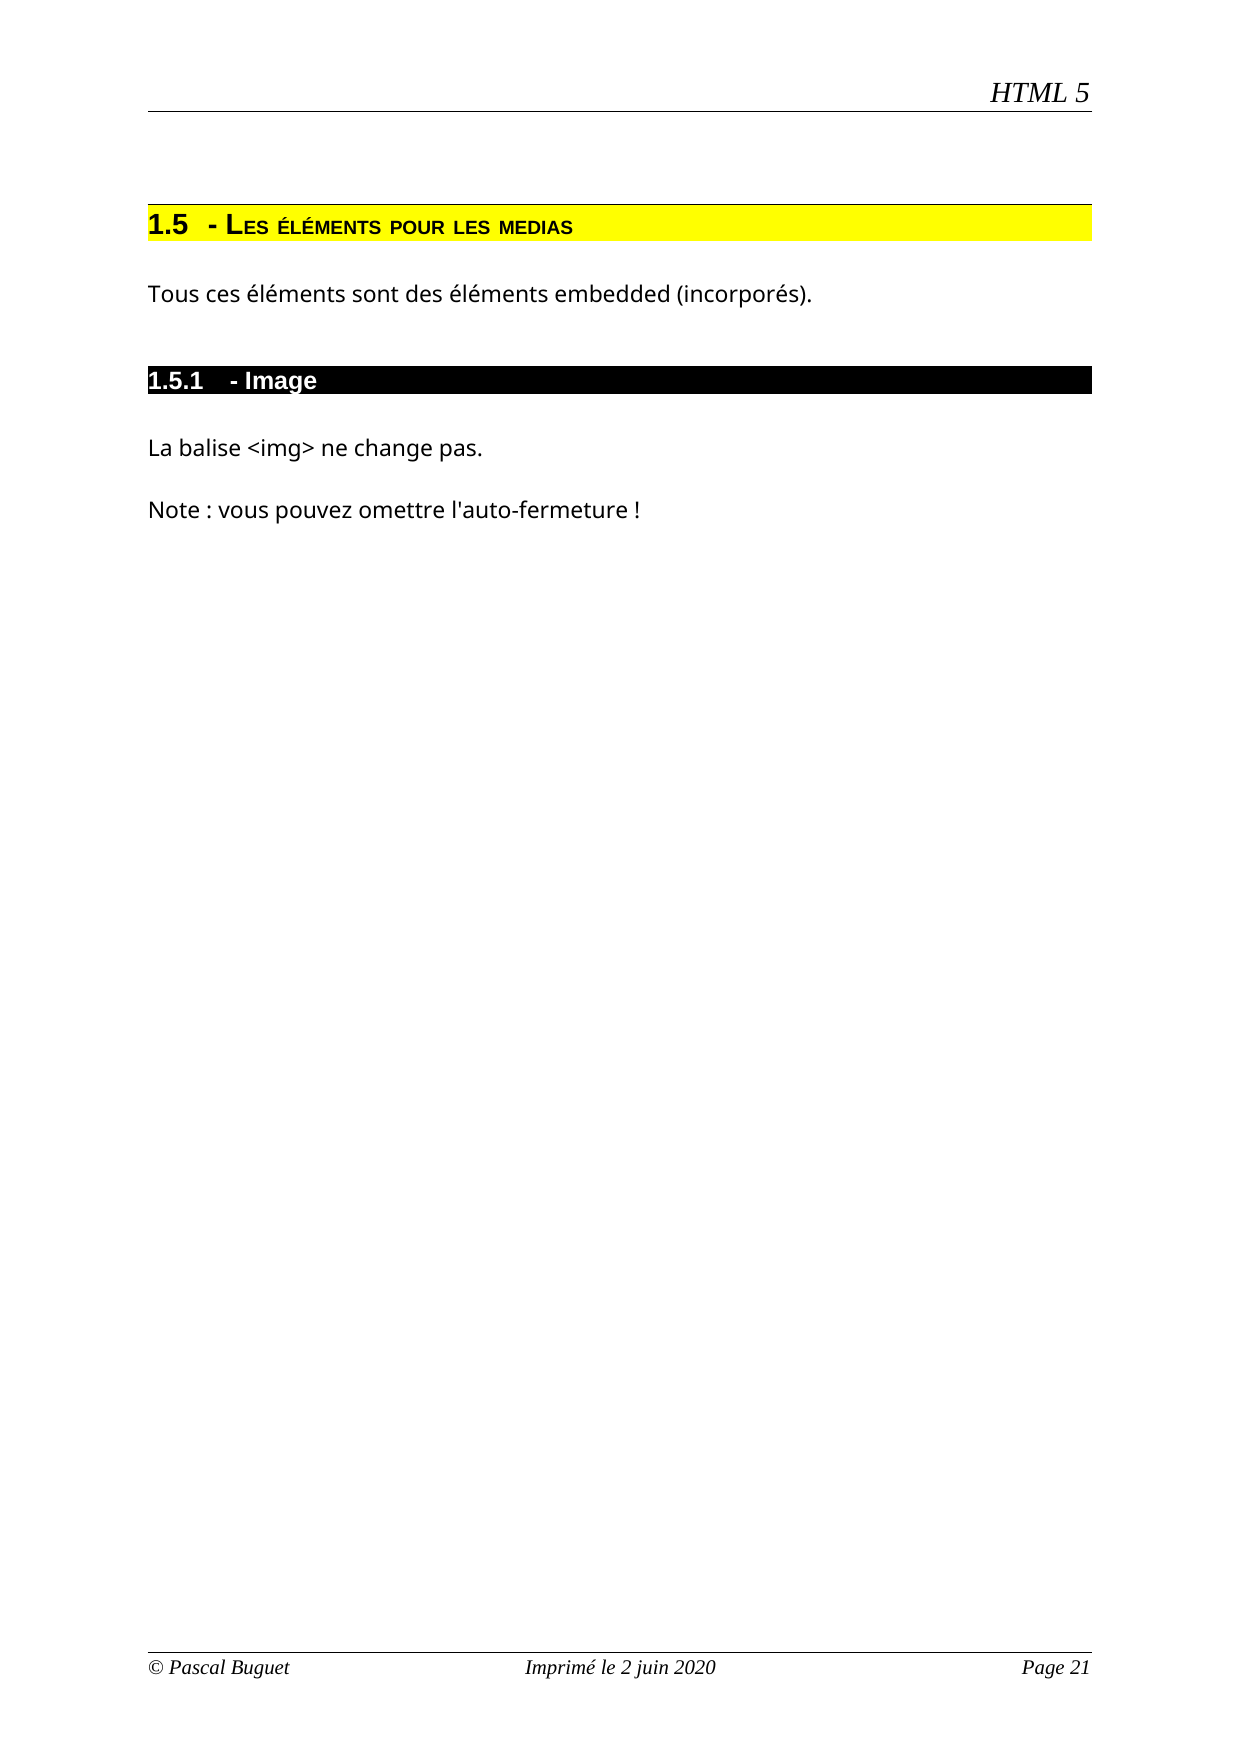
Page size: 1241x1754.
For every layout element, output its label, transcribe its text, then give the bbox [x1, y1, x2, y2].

text La balise <img> ne change pas. [148, 432, 1092, 463]
subtitle - Image [148, 366, 1092, 394]
text Note : vous pouvez omettre l'auto-fermeture ! [148, 494, 1092, 526]
text Tous ces éléments sont des éléments embedded (incorporés). [148, 278, 1092, 309]
subtitle - Les éléments pour les medias [148, 205, 1092, 241]
